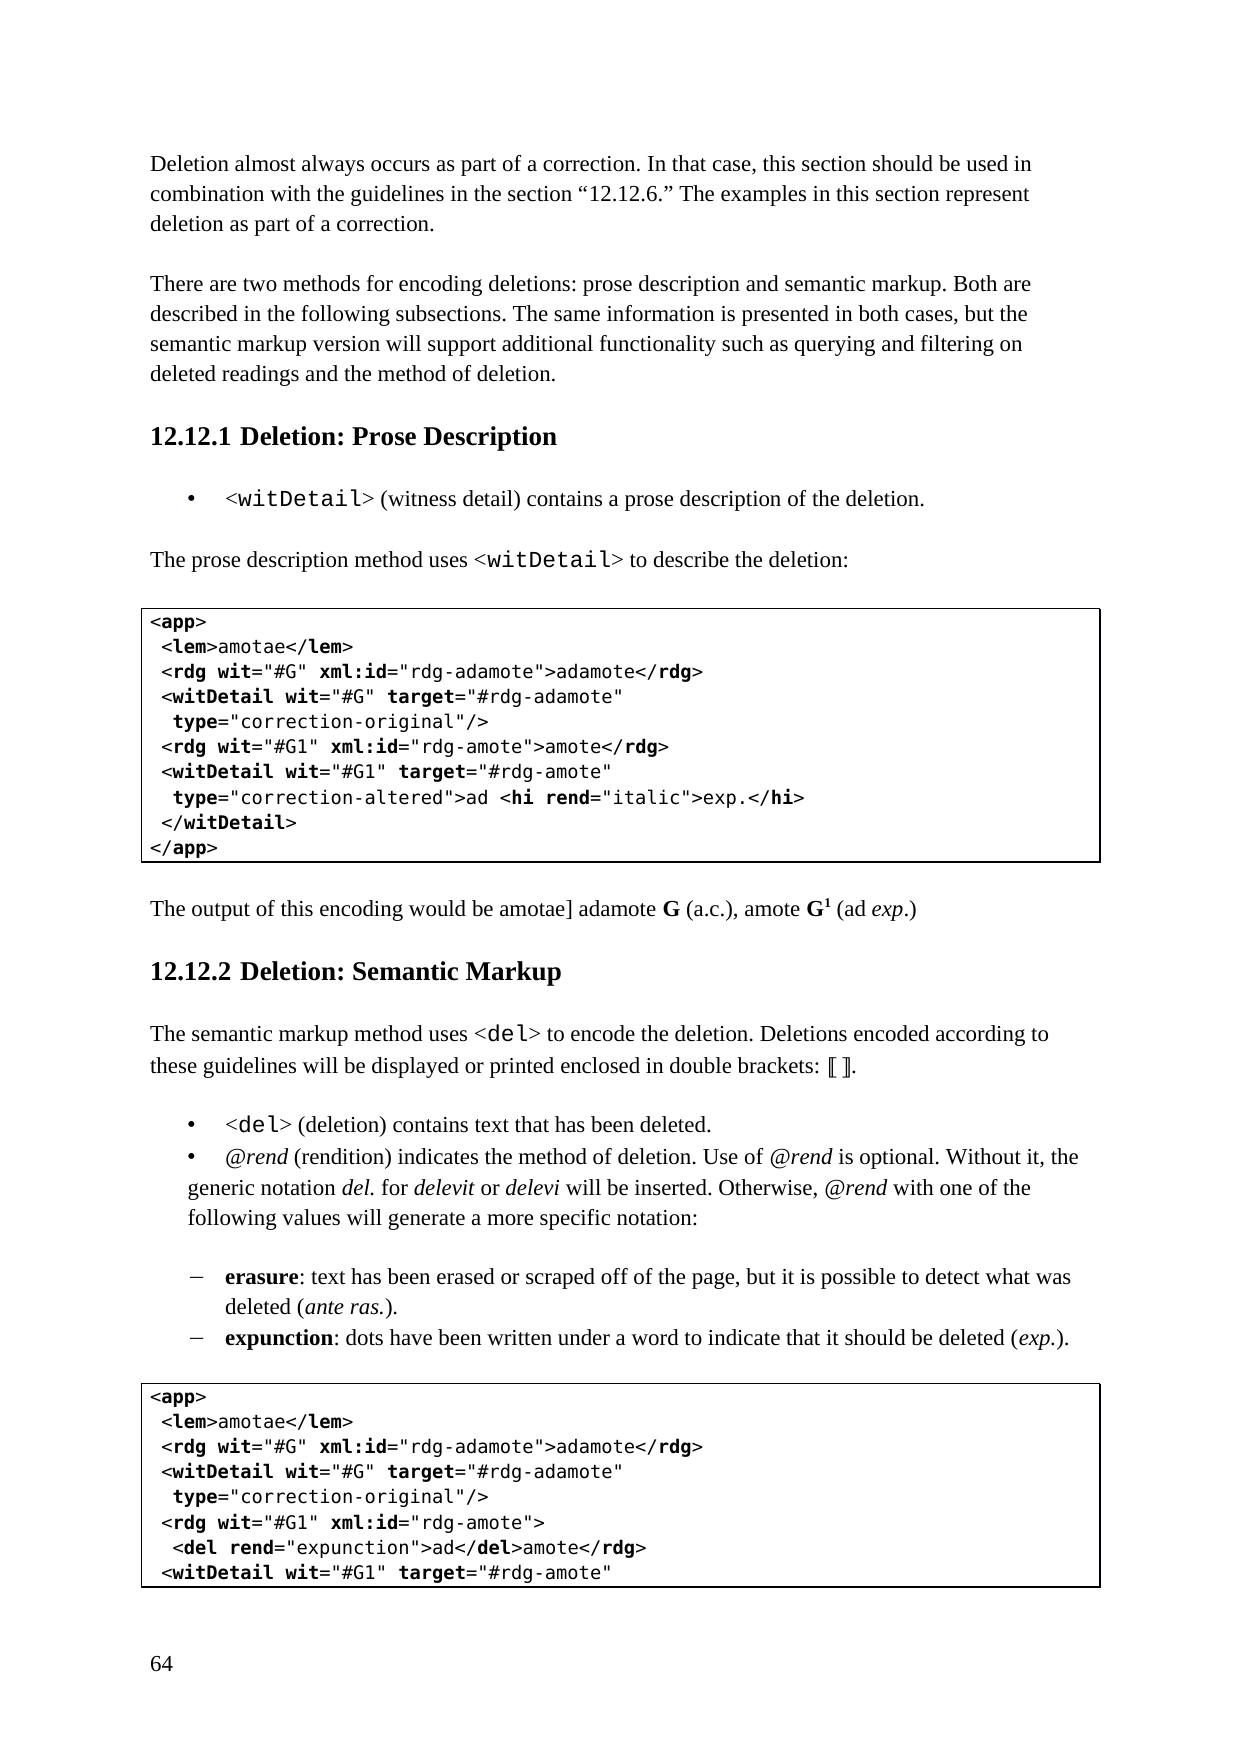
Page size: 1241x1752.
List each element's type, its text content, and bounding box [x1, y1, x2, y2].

text The prose description method uses <witDetail> to describe the deletion: [150, 546, 1090, 574]
text The semantic markup method uses <del> to encode the deletion. Deletions encoded according to these guidelines will be displayed or printed enclosed in double brackets: ⟦ ⟧. [150, 1019, 1090, 1078]
text There are two methods for encoding deletions: prose description and semantic markup. Both are described in the following subsections. The same information is presented in both cases, but the semantic markup version will support additional functionality such as querying and filtering on deleted readings and the method of deletion. [150, 270, 1090, 387]
subtitle Deletion: Semantic Markup [150, 955, 1090, 986]
text <app> <lem>amotae</lem> <rdg wit="#G" xml:id="rdg-adamote">adamote</rdg> <witDetail wit="#G" target="#rdg-adamote" type="correction-original"/> <rdg wit="#G1" xml:id="rdg-amote">amote</rdg> <witDetail wit="#G1" target="#rdg-amote" type="correction-altered">ad <hi rend="italic">exp.</hi> </witDetail> </app> [142, 609, 1099, 861]
list @rend (rendition) indicates the method of deletion. Use of @rend is optional. Without it, the generic notation del. for delevit or delevi will be inserted. Otherwise, @rend with one of the following values will generate a more specific notation: [187, 1143, 1090, 1230]
subtitle Deletion: Prose Description [150, 420, 1090, 451]
list expunction: dots have been written under a word to indicate that it should be deleted (exp.). [187, 1324, 1090, 1350]
text The output of this encoding would be amotae] adamote G (a.c.), amote G1 (ad exp.) [150, 895, 1090, 922]
list erasure: text has been erased or scraped off of the page, but it is possible to detect what was deleted (ante ras.). [187, 1263, 1090, 1320]
list <del> (deletion) contains text that has been deleted. [187, 1111, 1090, 1139]
text <app> <lem>amotae</lem> <rdg wit="#G" xml:id="rdg-adamote">adamote</rdg> <witDetail wit="#G" target="#rdg-adamote" type="correction-original"/> <rdg wit="#G1" xml:id="rdg-amote"> <del rend="expunction">ad</del>amote</rdg> <witDetail wit="#G1" target="#rdg-amote" [142, 1384, 1099, 1586]
list <witDetail> (witness detail) contains a prose description of the deletion. [187, 485, 1090, 513]
text Deletion almost always occurs as part of a correction. In that case, this section should be used in combination with the guidelines in the section “12.12.6.” The examples in this section represent deletion as part of a correction. [150, 150, 1090, 237]
